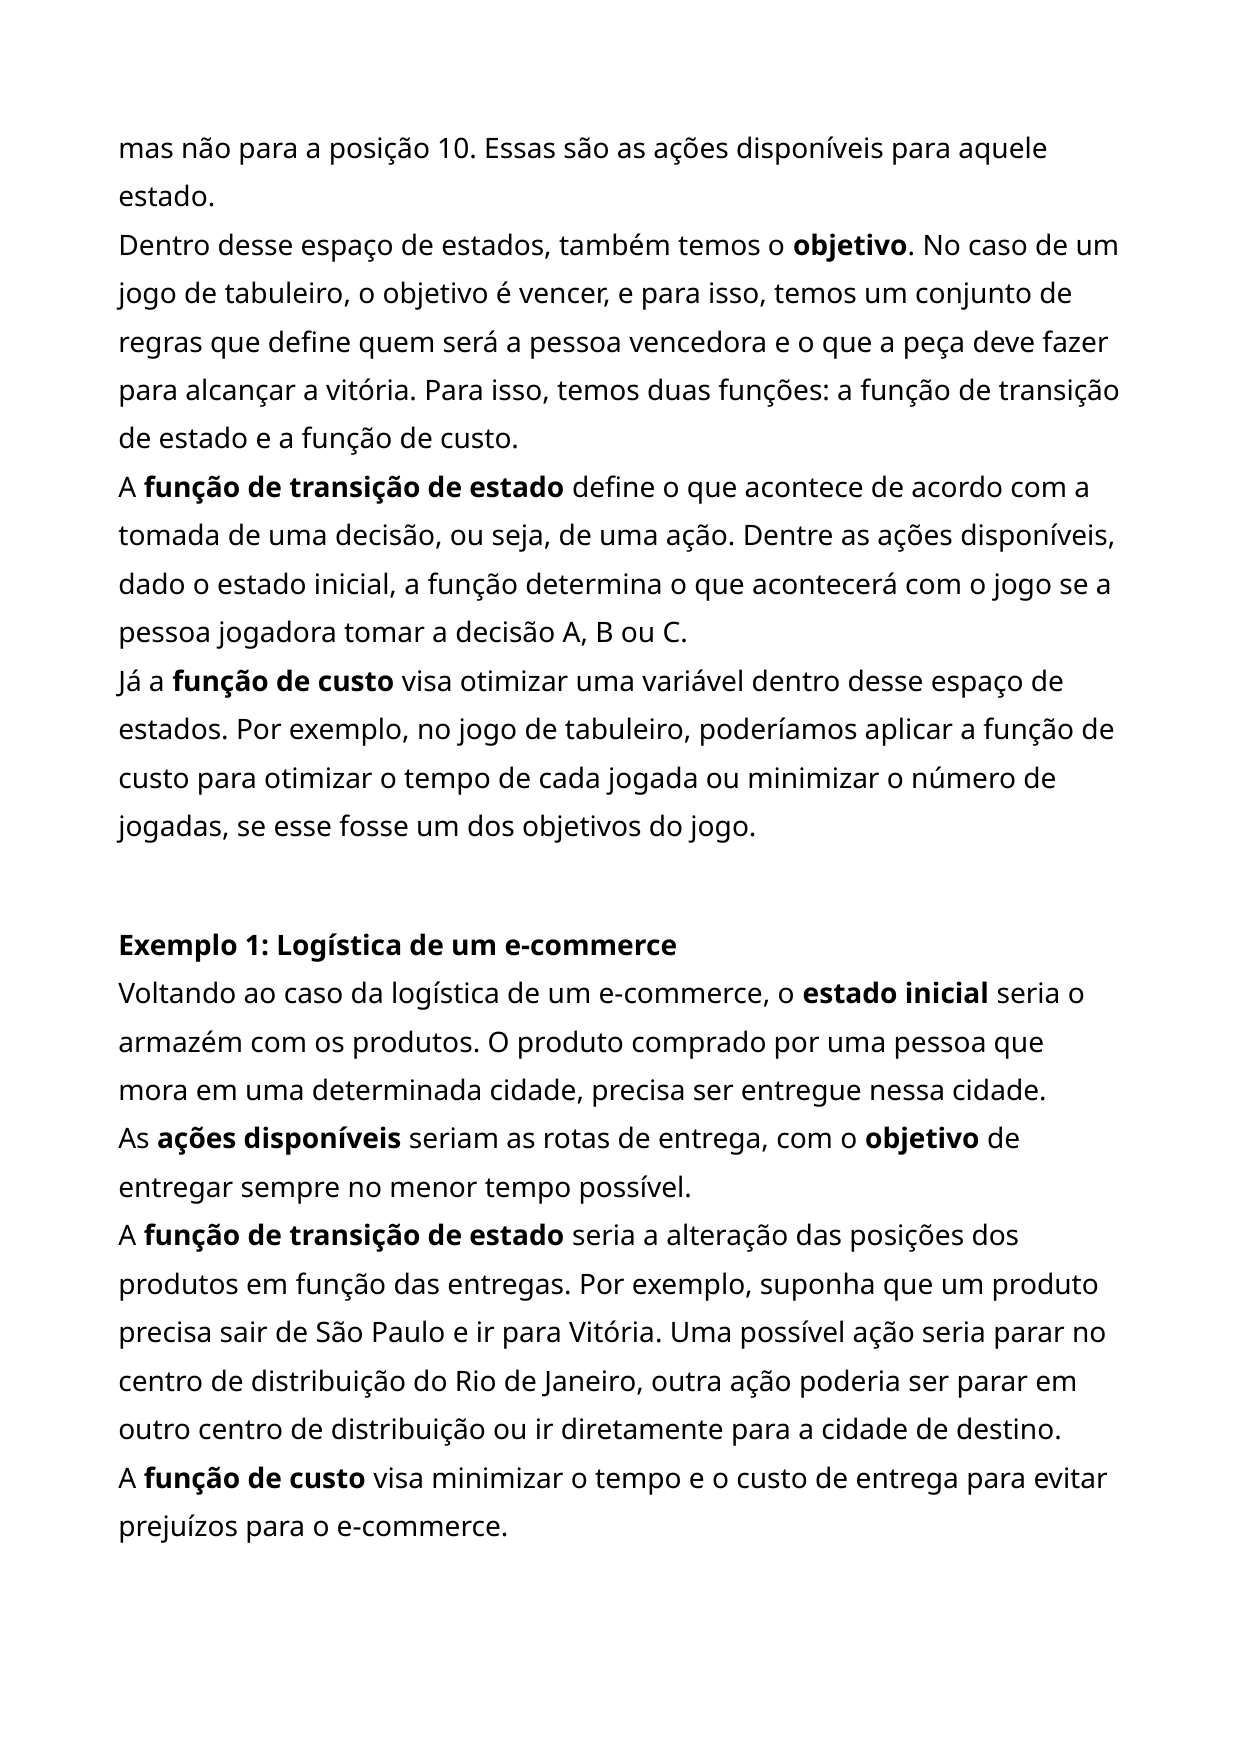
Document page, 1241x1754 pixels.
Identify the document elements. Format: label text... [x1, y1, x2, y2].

text Já a função de custo visa otimizar uma variável dentro desse espaço de estados. Por exemplo, no jogo de tabuleiro, poderíamos aplicar a função de custo para otimizar o tempo de cada jogada ou minimizar o número de jogadas, se esse fosse um dos objetivos do jogo. [118, 651, 1122, 845]
text A função de custo visa minimizar o tempo e o custo de entrega para evitar prejuízos para o e-commerce. [118, 1448, 1122, 1545]
text As ações disponíveis seriam as rotas de entrega, com o objetivo de entregar sempre no menor tempo possível. [118, 1109, 1122, 1206]
text mas não para a posição 10. Essas são as ações disponíveis para aquele estado. [118, 118, 1122, 215]
text A função de transição de estado seria a alteração das posições dos produtos em função das entregas. Por exemplo, suponha que um produto precisa sair de São Paulo e ir para Vitória. Uma possível ação seria parar no centro de distribuição do Rio de Janeiro, outra ação poderia ser parar em outro centro de distribuição ou ir diretamente para a cidade de destino. [118, 1206, 1122, 1448]
text Dentro desse espaço de estados, também temos o objetivo. No caso de um jogo de tabuleiro, o objetivo é vencer, e para isso, temos um conjunto de regras que define quem será a pessoa vencedora e o que a peça deve fazer para alcançar a vitória. Para isso, temos duas funções: a função de transição de estado e a função de custo. [118, 215, 1122, 457]
subtitle Exemplo 1: Logística de um e-commerce [118, 915, 1122, 963]
text A função de transição de estado define o que acontece de acordo com a tomada de uma decisão, ou seja, de uma ação. Dentre as ações disponíveis, dado o estado inicial, a função determina o que acontecerá com o jogo se a pessoa jogadora tomar a decisão A, B ou C. [118, 457, 1122, 651]
text Voltando ao caso da logística de um e-commerce, o estado inicial seria o armazém com os produtos. O produto comprado por uma pessoa que mora em uma determinada cidade, precisa ser entregue nessa cidade. [118, 963, 1122, 1109]
